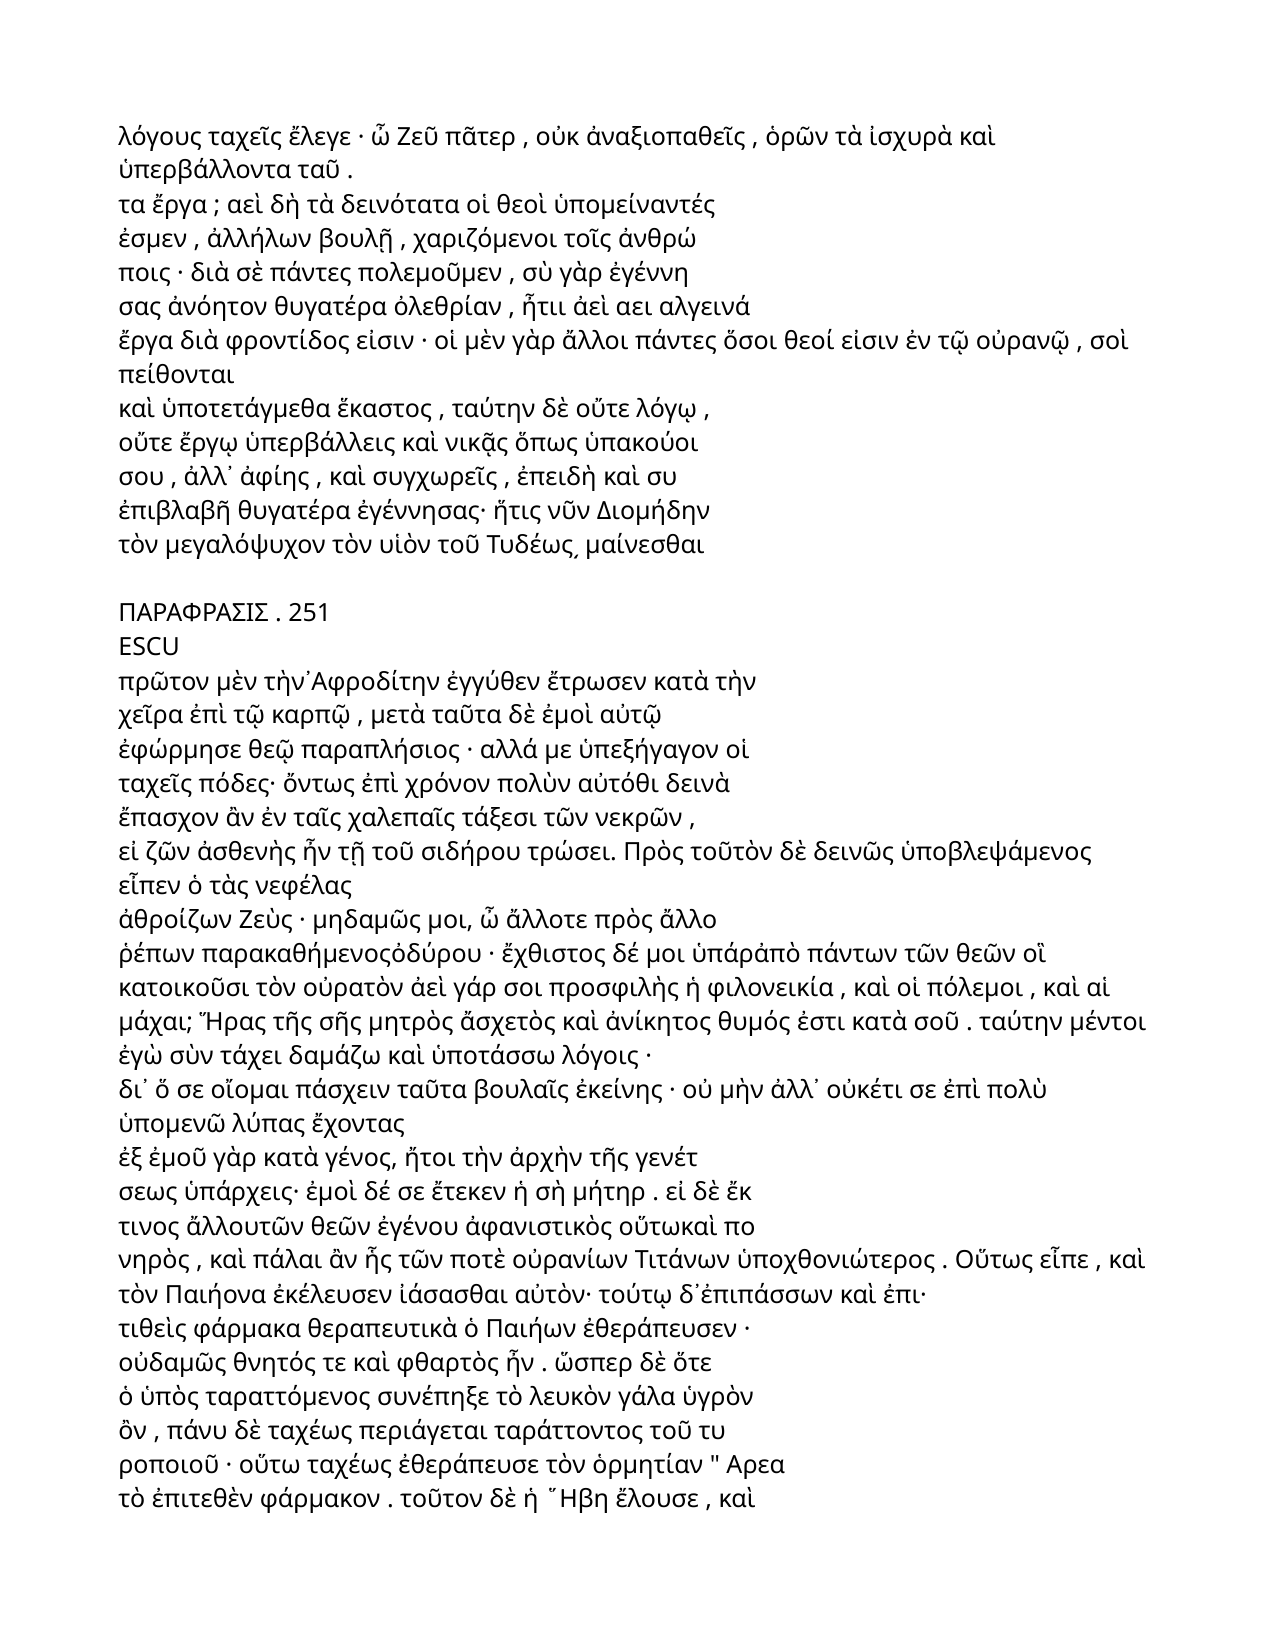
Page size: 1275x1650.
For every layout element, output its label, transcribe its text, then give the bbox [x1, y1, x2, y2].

text ποις · διὰ σὲ πάντες πολεμοῦμεν , σὺ γὰρ ἐγέννη [118, 254, 1157, 288]
text πρῶτον μὲν τὴν᾿Αφροδίτην ἐγγύθεν ἔτρωσεν κατὰ τὴν [118, 663, 1157, 697]
text ἔπασχον ἂν ἐν ταῖς χαλεπαῖς τάξεσι τῶν νεκρῶν , [118, 799, 1157, 833]
text τὸ ἐπιτεθὲν φάρμακον . τοῦτον δὲ ἡ ῞Ηβη ἔλουσε , καὶ [118, 1481, 1157, 1515]
text χεῖρα ἐπὶ τῷ καρπῷ , μετὰ ταῦτα δὲ ἐμοὶ αὐτῷ [118, 697, 1157, 731]
text οὔτε ἔργῳ ὑπερβάλλεις καὶ νικᾷς ὅπως ὑπακούοι [118, 425, 1157, 459]
text ΠΑΡΑΦΡΑΣΙΣ . 251 [118, 595, 1157, 629]
text ἐξ ἐμοῦ γὰρ κατὰ γένος, ἤτοι τὴν ἀρχὴν τῆς γενέτ [118, 1140, 1157, 1174]
text ἐπιβλαβῆ θυγατέρα ἐγέννησας· ἥτις νῦν Διομήδην [118, 493, 1157, 527]
text ἐφώρμησε θεῷ παραπλήσιος · αλλά με ὑπεξήγαγον οἱ [118, 731, 1157, 765]
text καὶ ὑποτετάγμεθα ἕκαστος , ταύτην δὲ οὔτε λόγῳ , [118, 391, 1157, 425]
text λόγους ταχεῖς ἔλεγε · ὦ Ζεῦ πᾶτερ , οὐκ ἀναξιοπαθεῖς , ὁρῶν τὰ ἰσχυρὰ καὶ ὑπερβάλλοντα ταῦ . [118, 118, 1157, 186]
text σου , ἀλλ᾽ ἀφίης , καὶ συγχωρεῖς , ἐπειδὴ καὶ συ [118, 459, 1157, 493]
text οὐδαμῶς θνητός τε καὶ φθαρτὸς ἦν . ὥσπερ δὲ ὅτε [118, 1344, 1157, 1378]
text ροποιοῦ · οὕτω ταχέως ἐθεράπευσε τὸν ὁρμητίαν " Αρεα [118, 1447, 1157, 1481]
text τινος ἄλλουτῶν θεῶν ἐγένου ἀφανιστικὸς οὕτωκαὶ πο [118, 1208, 1157, 1242]
text ὂν , πάνυ δὲ ταχέως περιάγεται ταράττοντος τοῦ τυ [118, 1412, 1157, 1447]
text τα ἔργα ; αεὶ δὴ τὰ δεινότατα οἱ θεοὶ ὑπομείναντές [118, 186, 1157, 220]
text νηρὸς , καὶ πάλαι ἂν ἧς τῶν ποτὲ οὐρανίων Τιτάνων ὑποχθονιώτερος . Οὕτως εἶπε , καὶ τὸν Παιήονα ἐκέλευσεν ἰάσασθαι αὐτὸν· τούτῳ δ᾽ἐπιπάσσων καὶ ἐπι· [118, 1242, 1157, 1310]
text ἔργα διὰ φροντίδος εἰσιν · οἱ μὲν γὰρ ἄλλοι πάντες ὅσοι θεοί εἰσιν ἐν τῷ οὐρανῷ , σοὶ πείθονται [118, 322, 1157, 391]
text ῥέπων παρακαθήμενοςὀδύρου · ἔχθιστος δέ μοι ὑπάρἀπὸ πάντων τῶν θεῶν οἳ κατοικοῦσι τὸν οὐρατὸν ἀεὶ γάρ σοι προσφιλὴς ἡ φιλονεικία , καὶ οἱ πόλεμοι , καὶ αἱ μάχαι; Ἥρας τῆς σῆς μητρὸς ἄσχετὸς καὶ ἀνίκητος θυμός ἐστι κατὰ σοῦ . ταύτην μέντοι ἐγὼ σὺν τάχει δαμάζω καὶ ὑποτάσσω λόγοις · [118, 936, 1157, 1072]
text εἰ ζῶν ἀσθενὴς ἦν τῇ τοῦ σιδήρου τρώσει. Πρὸς τοῦτὸν δὲ δεινῶς ὑποβλεψάμενος εἶπεν ὁ τὰς νεφέλας [118, 833, 1157, 902]
text ἐσμεν , ἀλλήλων βουλῇ , χαριζόμενοι τοῖς ἀνθρώ [118, 220, 1157, 254]
text ESCU [118, 629, 1157, 663]
text τιθεὶς φάρμακα θεραπευτικὰ ὁ Παιήων ἐθεράπευσεν · [118, 1310, 1157, 1344]
text ὁ ὑπὸς ταραττόμενος συνέπηξε τὸ λευκὸν γάλα ὑγρὸν [118, 1378, 1157, 1412]
text δι᾽ ὅ σε οἴομαι πάσχειν ταῦτα βουλαῖς ἐκείνης · οὐ μὴν ἀλλ᾽ οὐκέτι σε ἐπὶ πολὺ ὑπομενῶ λύπας ἔχοντας [118, 1072, 1157, 1140]
text σας ἀνόητον θυγατέρα ὀλεθρίαν , ἦτιι ἀεὶ αει αλγεινά [118, 288, 1157, 322]
text ἀθροίζων Ζεὺς · μηδαμῶς μοι, ὦ ἄλλοτε πρὸς ἄλλο [118, 902, 1157, 936]
text ταχεῖς πόδες· ὄντως ἐπὶ χρόνον πολὺν αὐτόθι δεινὰ [118, 765, 1157, 799]
text τὸν μεγαλόψυχον τὸν υἱὸν τοῦ Τυδέως͵ μαίνεσθαι [118, 527, 1157, 561]
text σεως ὑπάρχεις· ἐμοὶ δέ σε ἔτεκεν ἡ σὴ μήτηρ . εἰ δὲ ἔκ [118, 1174, 1157, 1208]
